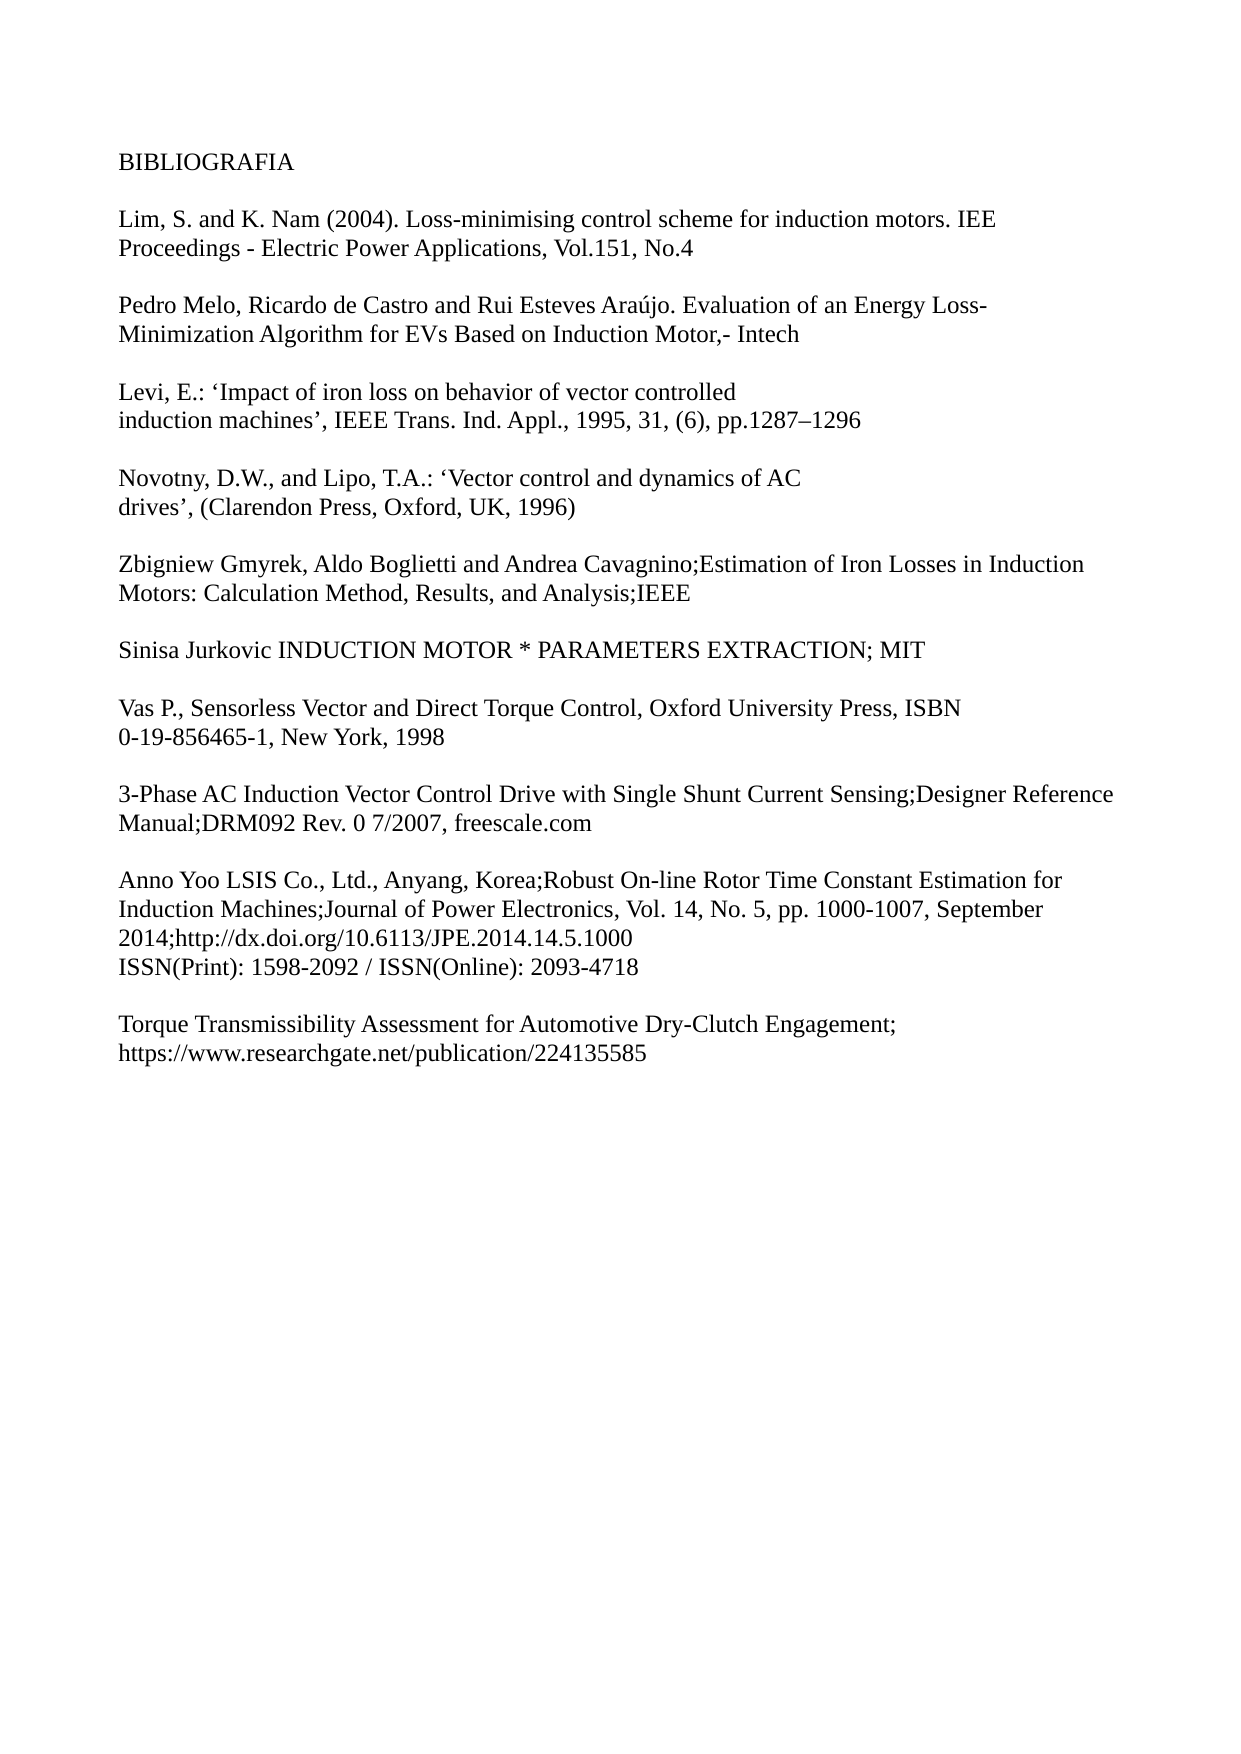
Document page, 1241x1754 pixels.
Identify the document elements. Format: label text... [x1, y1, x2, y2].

text drives’, (Clarendon Press, Oxford, UK, 1996) [118, 492, 1122, 521]
text Zbigniew Gmyrek, Aldo Boglietti and Andrea Cavagnino;Estimation of Iron Losses in Induction Motors: Calculation Method, Results, and Analysis;IEEE [118, 549, 1122, 607]
text 0-19-856465-1, New York, 1998 [118, 722, 1122, 751]
text Levi, E.: ‘Impact of iron loss on behavior of vector controlled [118, 377, 1122, 406]
text Vas P., Sensorless Vector and Direct Torque Control, Oxford University Press, ISBN [118, 693, 1122, 722]
text Pedro Melo, Ricardo de Castro and Rui Esteves Araújo. Evaluation of an Energy Loss-Minimization Algorithm for EVs Based on Induction Motor,- Intech [118, 291, 1122, 348]
text BIBLIOGRAFIA [118, 147, 1122, 176]
text https://www.researchgate.net/publication/224135585 [118, 1038, 1122, 1067]
text Induction Machines;Journal of Power Electronics, Vol. 14, No. 5, pp. 1000-1007, September 2014;http://dx.doi.org/10.6113/JPE.2014.14.5.1000 [118, 894, 1122, 952]
text Proceedings - Electric Power Applications, Vol.151, No.4 [118, 233, 1122, 262]
text Torque Transmissibility Assessment for Automotive Dry-Clutch Engagement; [118, 1009, 1122, 1038]
text induction machines’, IEEE Trans. Ind. Appl., 1995, 31, (6), pp.1287–1296 [118, 406, 1122, 434]
text Sinisa Jurkovic INDUCTION MOTOR * PARAMETERS EXTRACTION; MIT [118, 636, 1122, 664]
text 3-Phase AC Induction Vector Control Drive with Single Shunt Current Sensing;Designer Reference Manual;DRM092 Rev. 0 7/2007, freescale.com [118, 779, 1122, 837]
text Novotny, D.W., and Lipo, T.A.: ‘Vector control and dynamics of AC [118, 463, 1122, 492]
text ISSN(Print): 1598-2092 / ISSN(Online): 2093-4718 [118, 952, 1122, 981]
text Lim, S. and K. Nam (2004). Loss-minimising control scheme for induction motors. IEE [118, 204, 1122, 233]
text Anno Yoo LSIS Co., Ltd., Anyang, Korea;Robust On-line Rotor Time Constant Estimation for [118, 866, 1122, 894]
